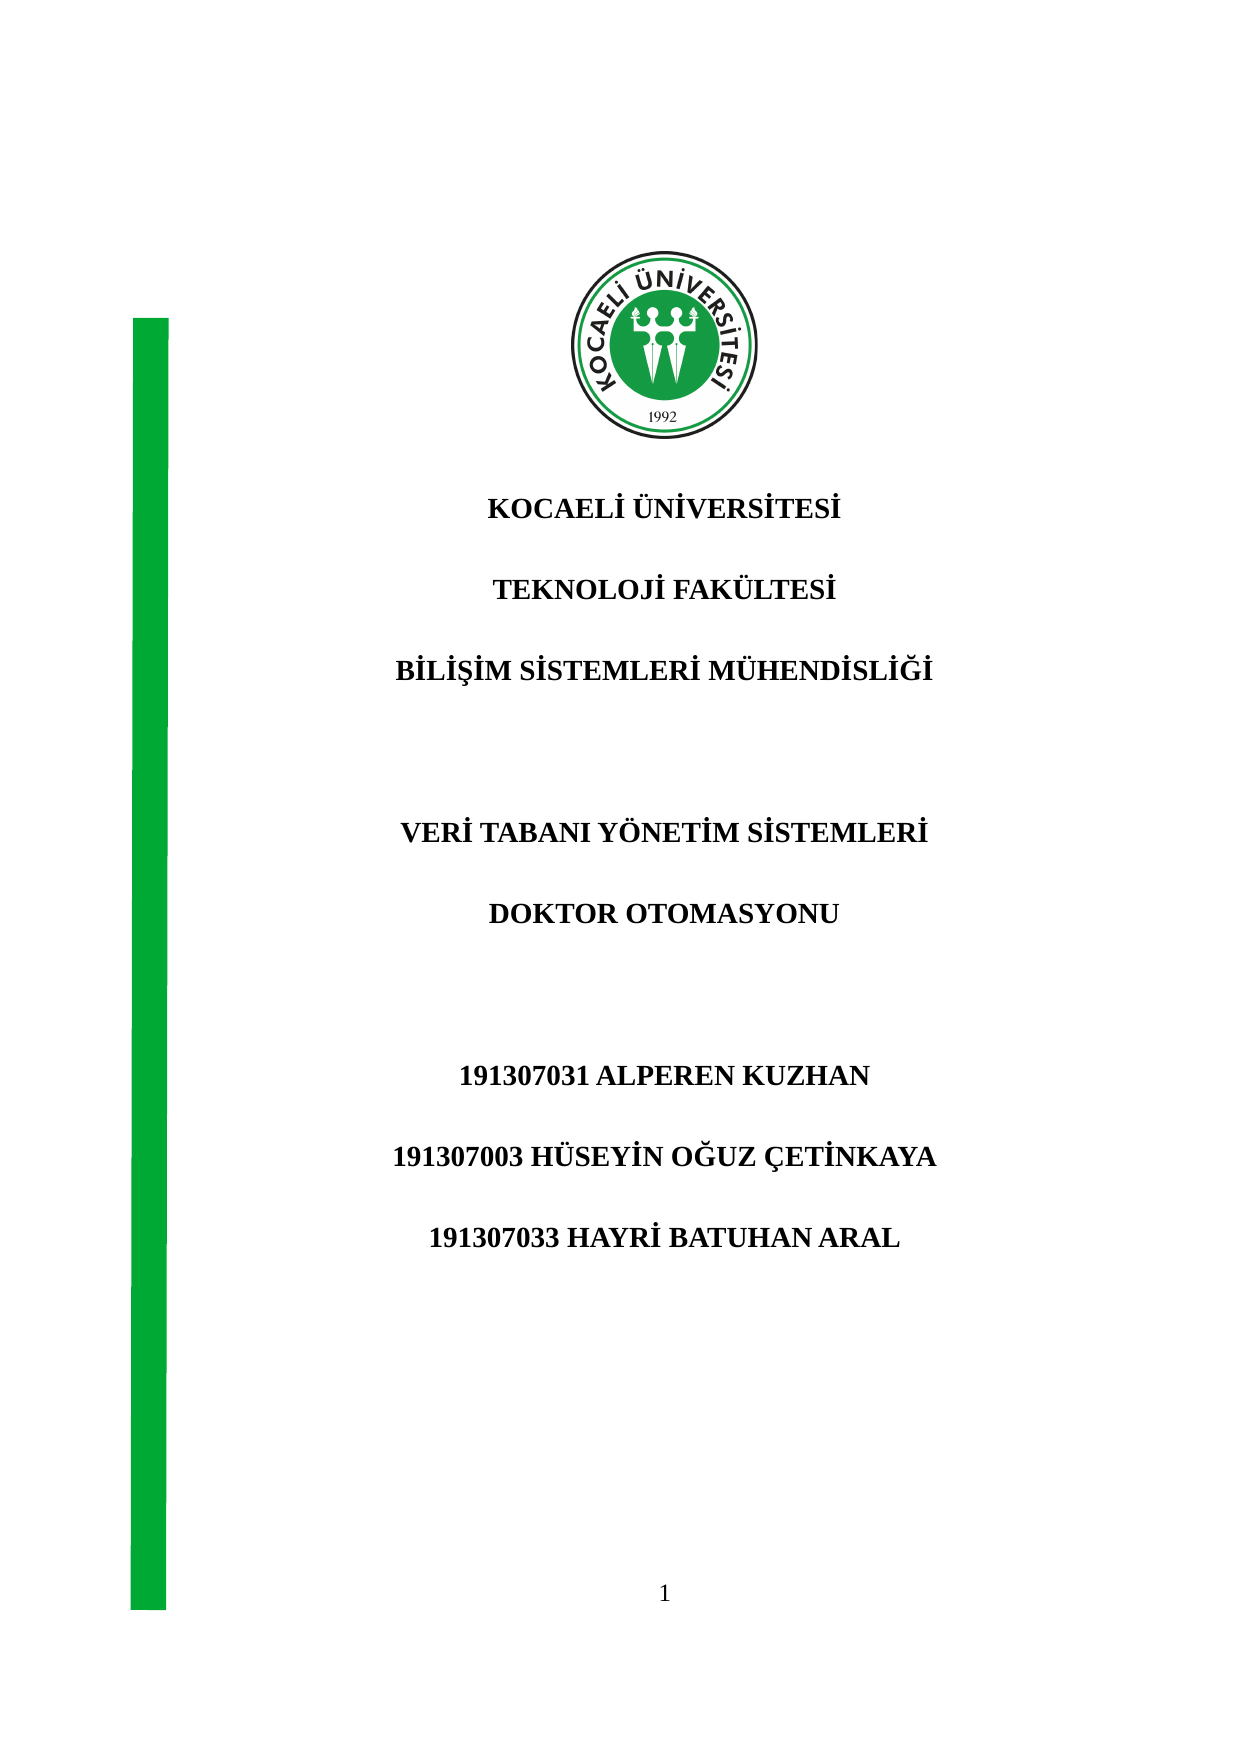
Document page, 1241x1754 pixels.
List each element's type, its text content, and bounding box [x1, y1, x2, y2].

text KOCAELİ ÜNİVERSİTESİ [236, 491, 1093, 524]
text 191307003 HÜSEYİN OĞUZ ÇETİNKAYA [236, 1139, 1093, 1173]
text 191307031 ALPEREN KUZHAN [236, 1058, 1093, 1092]
picture [571, 251, 758, 439]
text 191307033 HAYRİ BATUHAN ARAL [236, 1220, 1093, 1254]
text BİLİŞİM SİSTEMLERİ MÜHENDİSLİĞİ [236, 653, 1093, 687]
text DOKTOR OTOMASYONU [236, 896, 1093, 930]
text VERİ TABANI YÖNETİM SİSTEMLERİ [236, 815, 1093, 849]
text TEKNOLOJİ FAKÜLTESİ [236, 572, 1093, 606]
